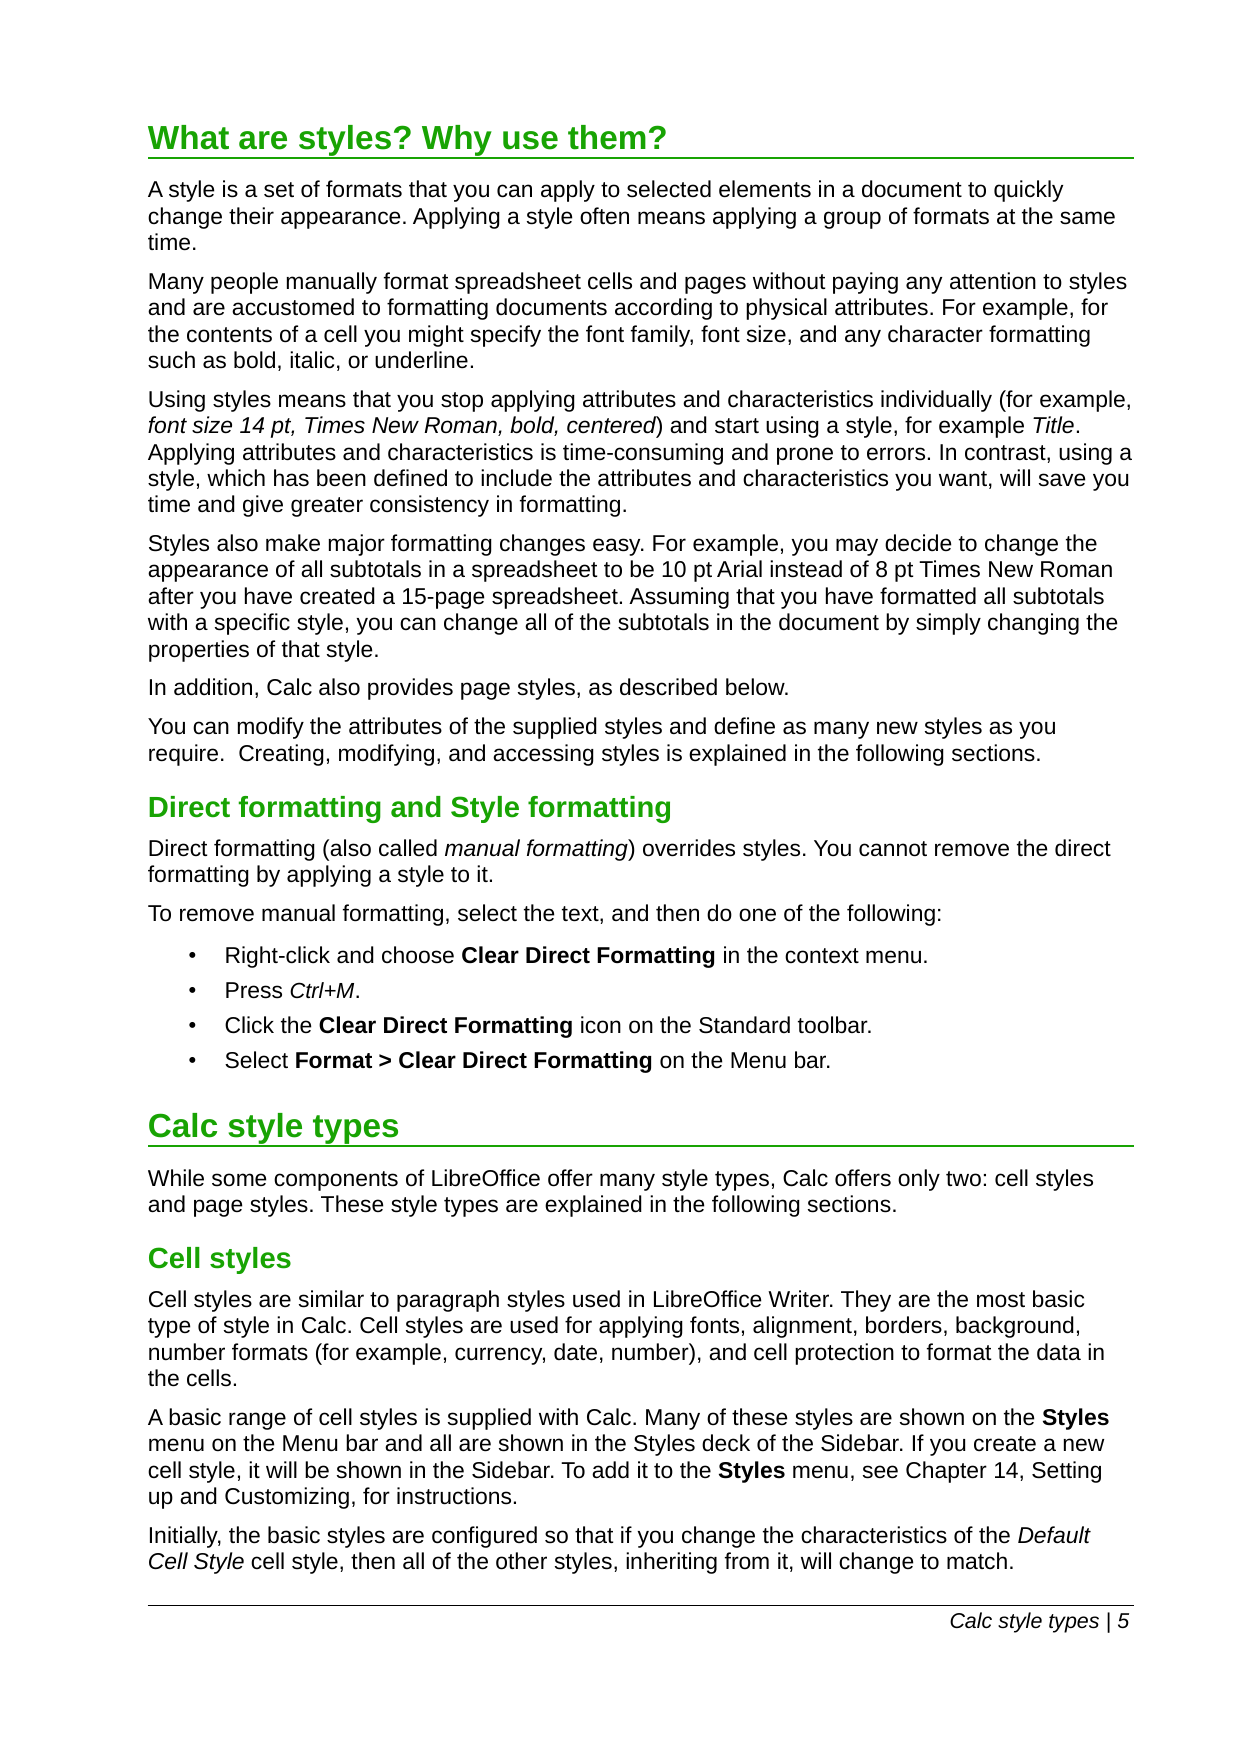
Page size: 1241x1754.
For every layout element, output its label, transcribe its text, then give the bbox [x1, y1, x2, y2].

subtitle Cell styles [148, 1241, 1134, 1274]
list Select Format > Clear Direct Formatting on the Menu bar. [185, 1044, 1134, 1077]
subtitle What are styles? Why use them? [148, 118, 1134, 157]
text Direct formatting (also called manual formatting) overrides styles. You cannot remove the direct formatting by applying a style to it. [148, 835, 1134, 888]
text Styles also make major formatting changes easy. For example, you may decide to change the appearance of all subtotals in a spreadsheet to be 10 pt Arial instead of 8 pt Times New Roman after you have created a 15-page spreadsheet. Assuming that you have formatted all subtotals with a specific style, you can change all of the subtotals in the document by simply changing the properties of that style. [148, 530, 1134, 662]
text A style is a set of formats that you can apply to selected elements in a document to quickly change their appearance. Applying a style often means applying a group of formats at the same time. [148, 176, 1134, 255]
list Press Ctrl+M. [185, 974, 1134, 1003]
subtitle Calc style types [148, 1106, 1134, 1145]
text You can modify the attributes of the supplied styles and define as many new styles as you require. Creating, modifying, and accessing styles is explained in the following sections. [148, 713, 1134, 766]
text In addition, Calc also provides page styles, as described below. [148, 674, 1134, 701]
text Initially, the basic styles are configured so that if you change the characteristics of the Default Cell Style cell style, then all of the other styles, inheriting from it, will change to match. [148, 1522, 1134, 1575]
list Right-click and choose Clear Direct Formatting in the context menu. [185, 939, 1134, 968]
subtitle Direct formatting and Style formatting [148, 789, 1134, 823]
text Cell styles are similar to paragraph styles used in LibreOffice Writer. They are the most basic type of style in Calc. Cell styles are used for applying fonts, alignment, borders, background, number formats (for example, currency, date, number), and cell protection to format the data in the cells. [148, 1286, 1134, 1392]
text To remove manual formatting, select the text, and then do one of the following: [148, 900, 1134, 926]
list Click the Clear Direct Formatting icon on the Standard toolbar. [185, 1009, 1134, 1039]
text A basic range of cell styles is supplied with Calc. Many of these styles are shown on the Styles menu on the Menu bar and all are shown in the Styles deck of the Sidebar. If you create a new cell style, it will be shown in the Sidebar. To add it to the Styles menu, see Chapter 14, Setting up and Customizing, for instructions. [148, 1404, 1134, 1509]
text Many people manually format spreadsheet cells and pages without paying any attention to styles and are accustomed to formatting documents according to physical attributes. For example, for the contents of a cell you might specify the font family, font size, and any character formatting such as bold, italic, or underline. [148, 268, 1134, 373]
text Using styles means that you stop applying attributes and characteristics individually (for example, font size 14 pt, Times New Roman, bold, centered) and start using a style, for example Title. Applying attributes and characteristics is time-consuming and prone to errors. In contrast, using a style, which has been defined to include the attributes and characteristics you want, will save you time and give greater consistency in formatting. [148, 386, 1134, 518]
text While some components of LibreOffice offer many style types, Calc offers only two: cell styles and page styles. These style types are explained in the following sections. [148, 1164, 1134, 1217]
